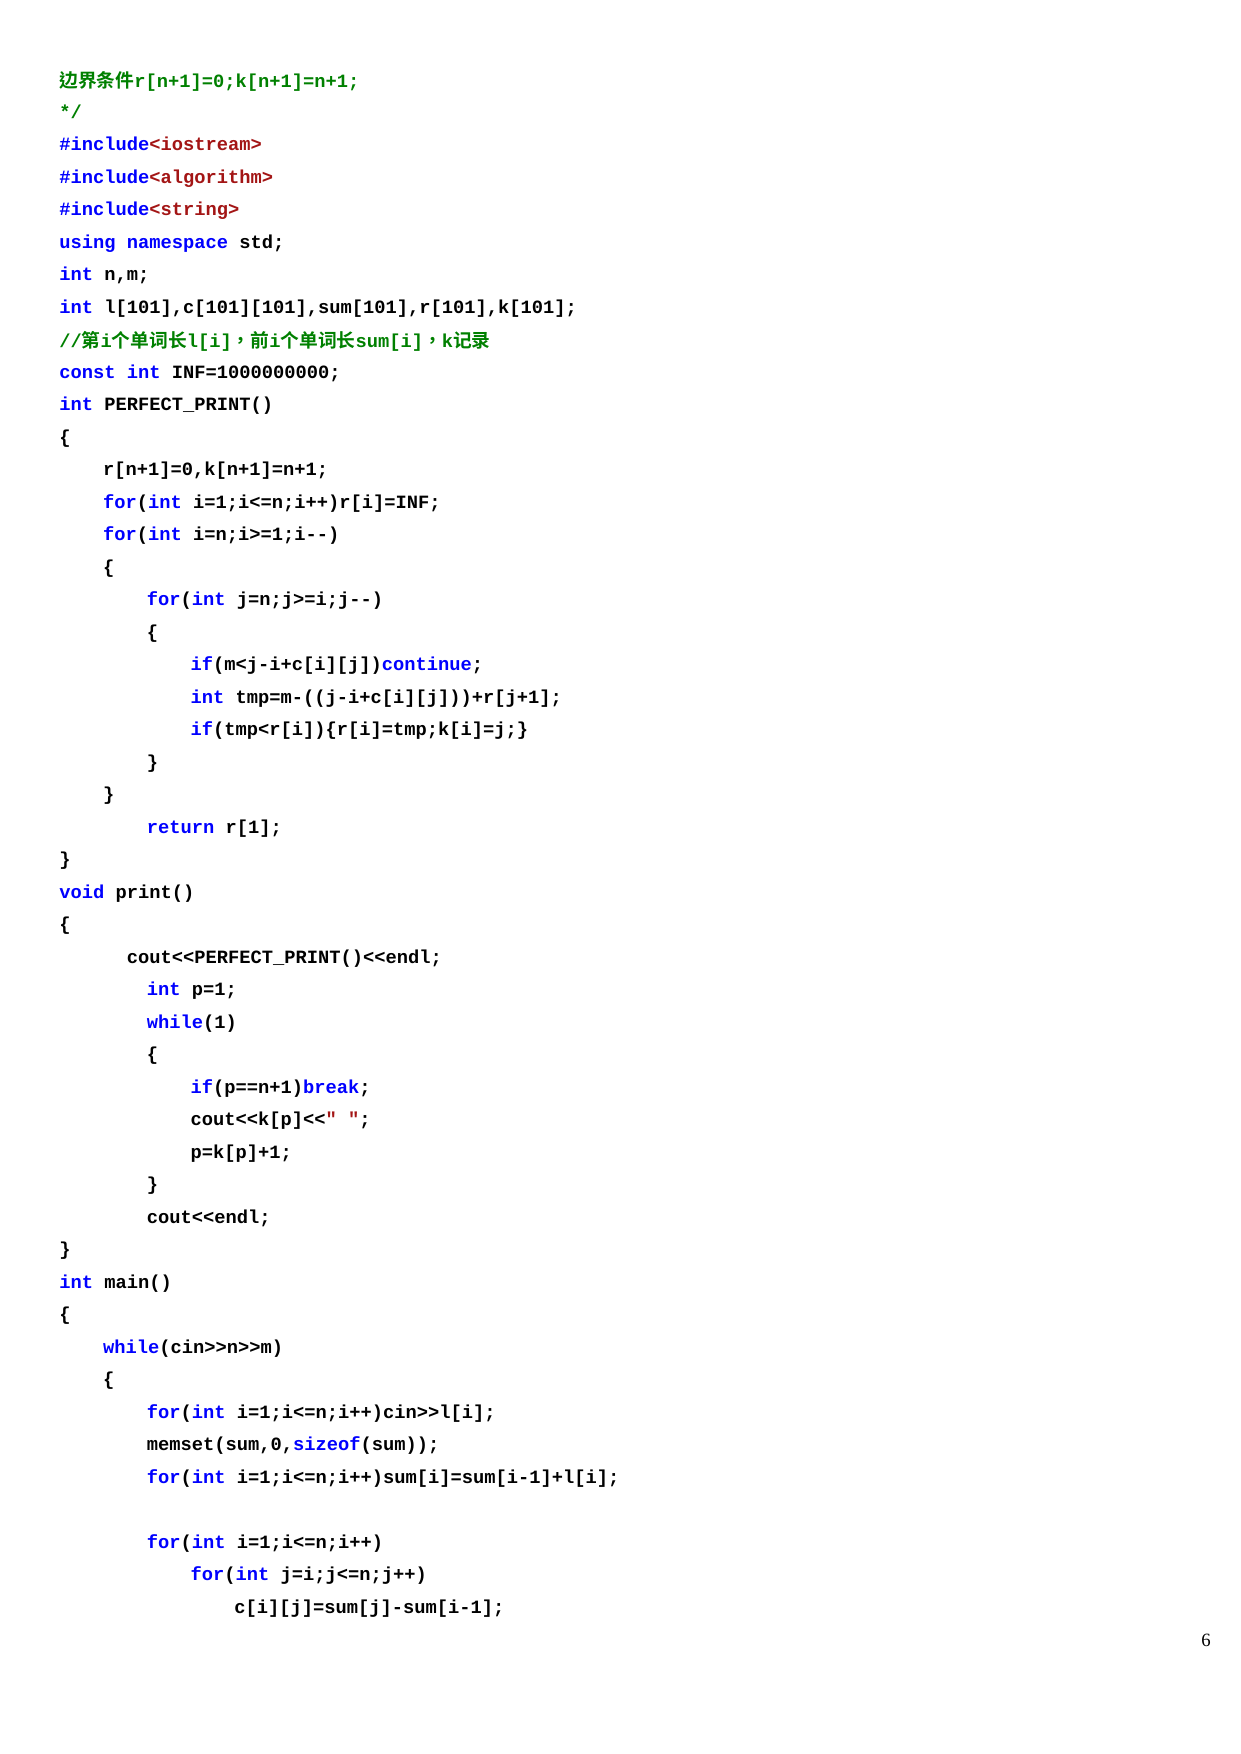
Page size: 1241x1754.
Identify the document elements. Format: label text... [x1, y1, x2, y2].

text } [59, 779, 1211, 812]
text } [59, 844, 1211, 877]
text #include<string> [59, 194, 1211, 227]
text p=k[p]+1; [59, 1137, 1211, 1169]
text for(int i=1;i<=n;i++)cin>>l[i]; [59, 1397, 1211, 1429]
text { [59, 552, 1211, 584]
text { [59, 1364, 1211, 1397]
text void print() [59, 877, 1211, 909]
text { [59, 422, 1211, 454]
text cout<<PERFECT_PRINT()<<endl; [59, 942, 1211, 974]
text int PERFECT_PRINT() [59, 389, 1211, 422]
text return r[1]; [59, 812, 1211, 844]
text } [59, 1234, 1211, 1267]
text int tmp=m-((j-i+c[i][j]))+r[j+1]; [59, 682, 1211, 714]
text cout<<endl; [59, 1202, 1211, 1234]
text #include<algorithm> [59, 162, 1211, 194]
text { [59, 1039, 1211, 1072]
text for(int j=n;j>=i;j--) [59, 584, 1211, 617]
text while(cin>>n>>m) [59, 1332, 1211, 1364]
text int l[101],c[101][101],sum[101],r[101],k[101]; [59, 292, 1211, 324]
text cout<<k[p]<<" "; [59, 1104, 1211, 1137]
text */ [59, 97, 1211, 129]
text while(1) [59, 1007, 1211, 1039]
text for(int j=i;j<=n;j++) [59, 1559, 1211, 1592]
text { [59, 617, 1211, 649]
text for(int i=1;i<=n;i++)r[i]=INF; [59, 487, 1211, 519]
text for(int i=n;i>=1;i--) [59, 519, 1211, 552]
text 边界条件r[n+1]=0;k[n+1]=n+1; [59, 64, 1211, 97]
text } [59, 1169, 1211, 1202]
text { [59, 909, 1211, 942]
text int n,m; [59, 259, 1211, 292]
text if(m<j-i+c[i][j])continue; [59, 649, 1211, 682]
text if(tmp<r[i]){r[i]=tmp;k[i]=j;} [59, 714, 1211, 747]
text { [59, 1299, 1211, 1332]
text const int INF=1000000000; [59, 357, 1211, 389]
text memset(sum,0,sizeof(sum)); [59, 1429, 1211, 1462]
text int main() [59, 1267, 1211, 1299]
text for(int i=1;i<=n;i++)sum[i]=sum[i-1]+l[i]; [59, 1462, 1211, 1494]
text int p=1; [59, 974, 1211, 1007]
text c[i][j]=sum[j]-sum[i-1]; [59, 1592, 1211, 1624]
text } [59, 747, 1211, 779]
text using namespace std; [59, 227, 1211, 259]
text r[n+1]=0,k[n+1]=n+1; [59, 454, 1211, 487]
text if(p==n+1)break; [59, 1072, 1211, 1104]
text //第i个单词长l[i]，前i个单词长sum[i]，k记录 [59, 324, 1211, 357]
text #include<iostream> [59, 129, 1211, 162]
text for(int i=1;i<=n;i++) [59, 1527, 1211, 1559]
